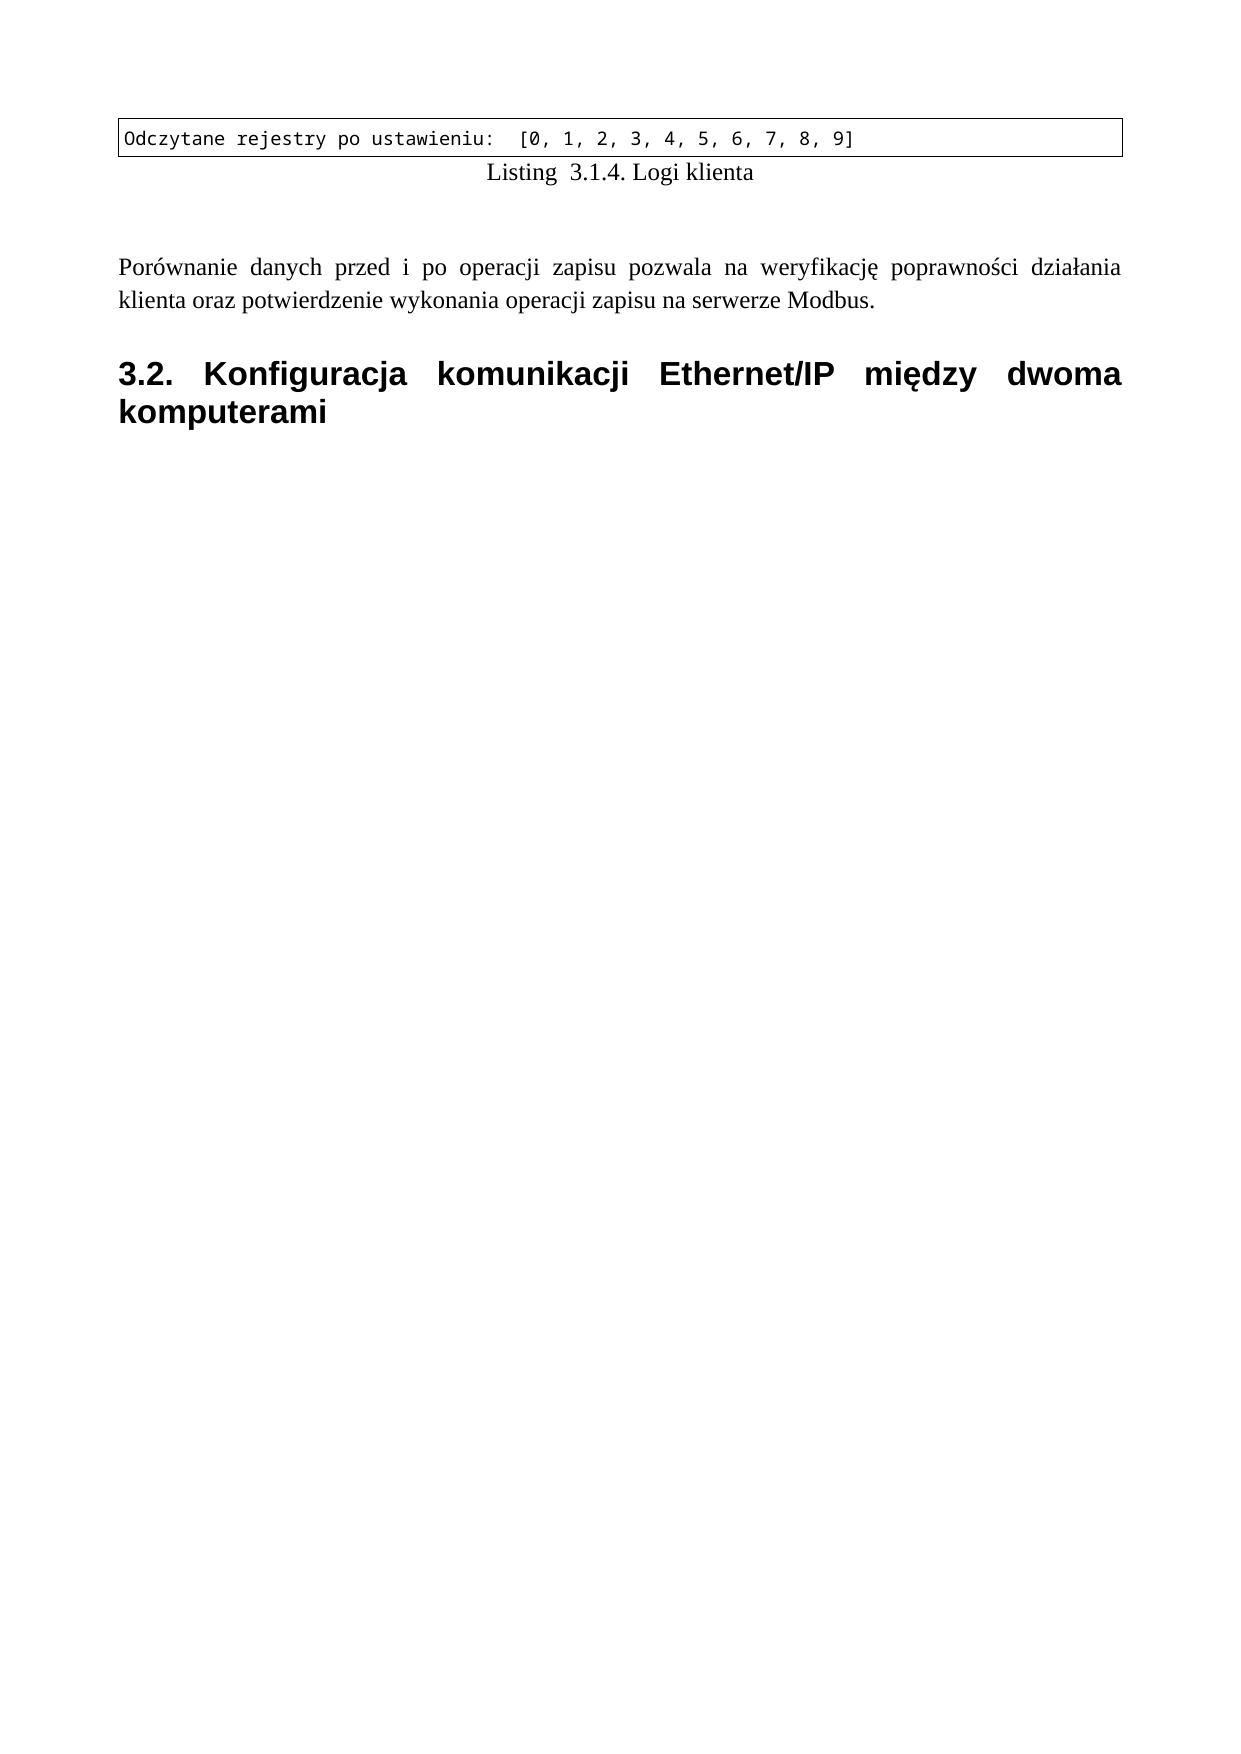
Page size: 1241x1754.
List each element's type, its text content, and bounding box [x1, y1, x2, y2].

subtitle 3.2. Konfiguracja komunikacji Ethernet/IP między dwoma komputerami [118, 354, 1122, 431]
text Listing 3.1.4. Logi klienta [118, 157, 1122, 186]
text Porównanie danych przed i po operacji zapisu pozwala na weryfikację poprawności działania klienta oraz potwierdzenie wykonania operacji zapisu na serwerze Modbus. [118, 252, 1122, 314]
table_header Odczytane rejestry po ustawieniu: [0, 1, 2, 3, 4, 5, 6, 7, 8, 9] [119, 119, 1122, 156]
